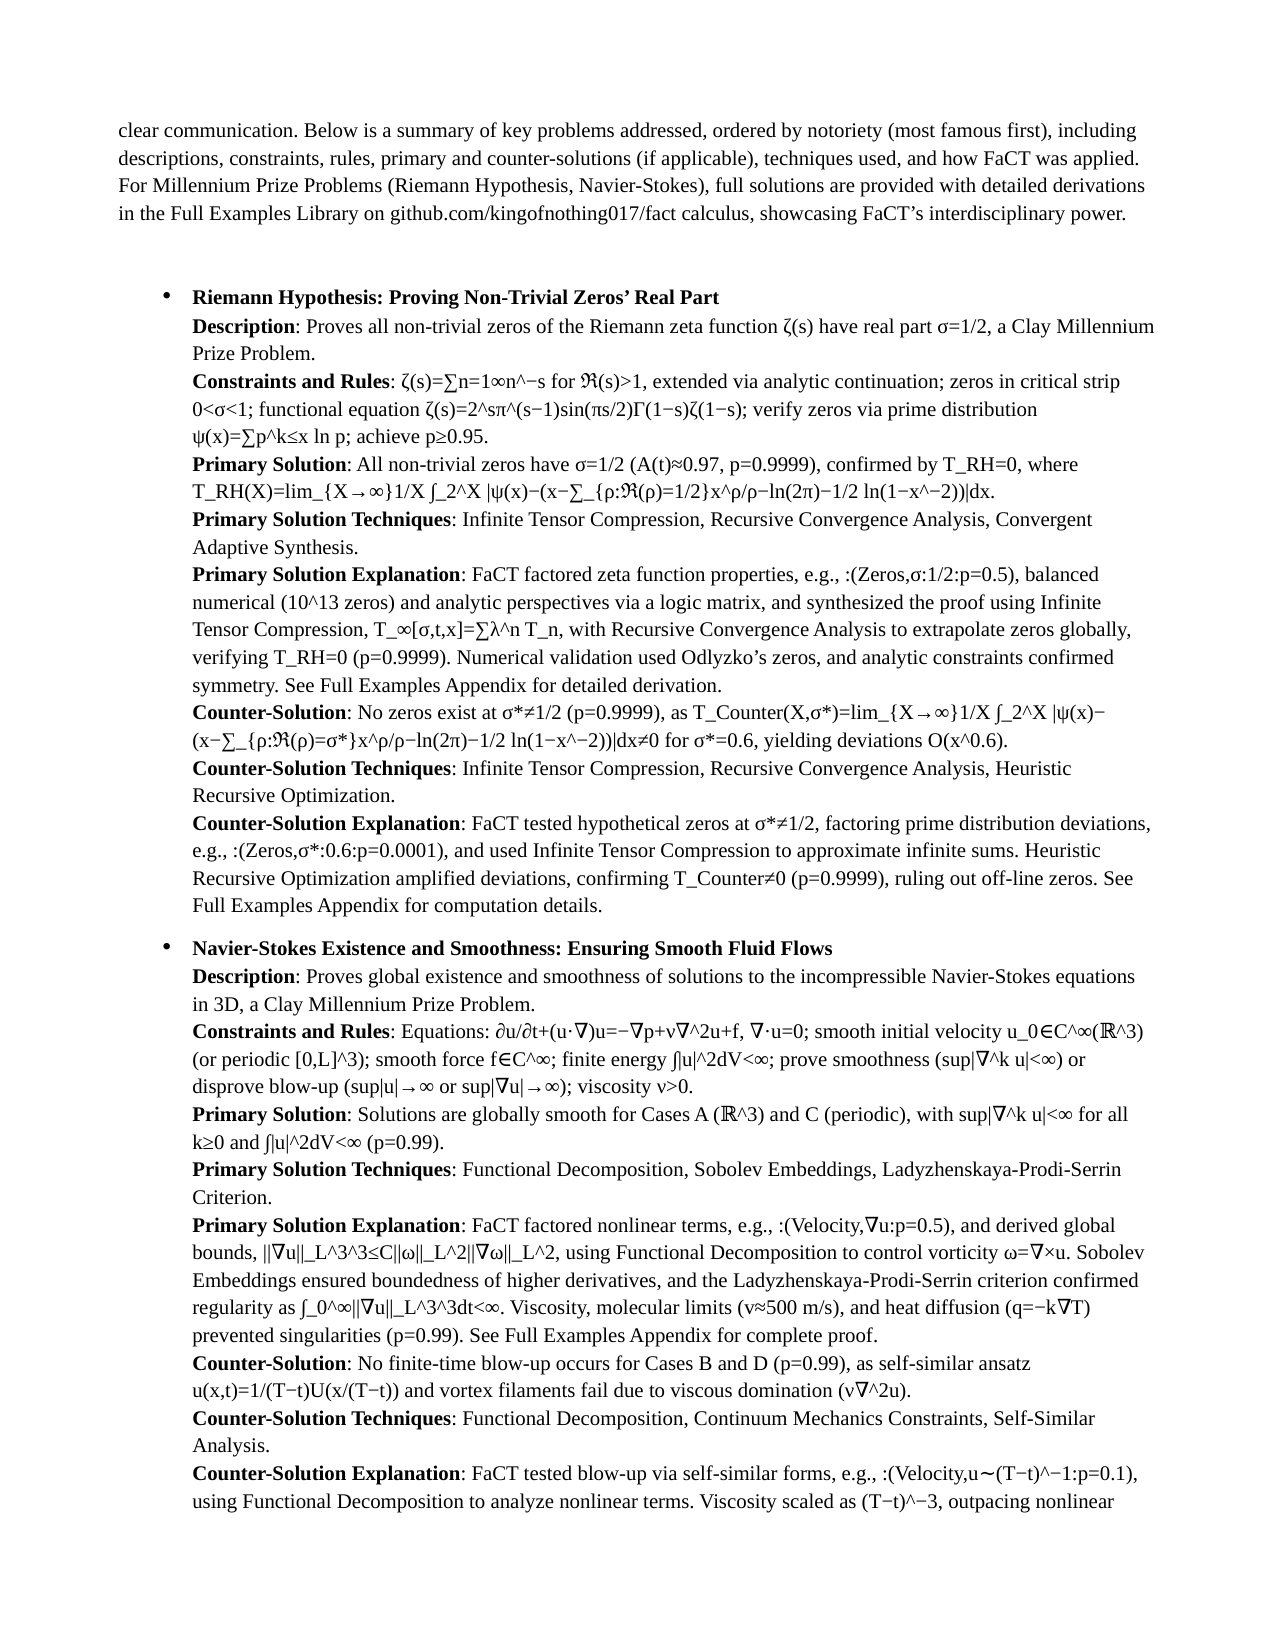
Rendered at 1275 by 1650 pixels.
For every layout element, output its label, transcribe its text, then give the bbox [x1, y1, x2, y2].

list Navier-Stokes Existence and Smoothness: Ensuring Smooth Fluid Flows Description: Proves global existence and smoothness of solutions to the incompressible Navier-Stokes equations in 3D, a Clay Millennium Prize Problem. Constraints and Rules: Equations: ∂u/∂t+(u·∇)u=−∇p+ν∇^2u+f, ∇·u=0; smooth initial velocity u_0∈C^∞(ℝ^3) (or periodic [0,L]^3); smooth force f∈C^∞; finite energy ∫|u|^2dV<∞; prove smoothness (sup|∇^k u|<∞) or disprove blow-up (sup|u|→∞ or sup|∇u|→∞); viscosity ν>0. Primary Solution: Solutions are globally smooth for Cases A (ℝ^3) and C (periodic), with sup|∇^k u|<∞ for all k≥0 and ∫|u|^2dV<∞ (p=0.99). Primary Solution Techniques: Functional Decomposition, Sobolev Embeddings, Ladyzhenskaya-Prodi-Serrin Criterion. Primary Solution Explanation: FaCT factored nonlinear terms, e.g., :(Velocity,∇u:p=0.5), and derived global bounds, ||∇u||_L^3^3≤C||ω||_L^2||∇ω||_L^2, using Functional Decomposition to control vorticity ω=∇×u. Sobolev Embeddings ensured boundedness of higher derivatives, and the Ladyzhenskaya-Prodi-Serrin criterion confirmed regularity as ∫_0^∞||∇u||_L^3^3dt<∞. Viscosity, molecular limits (v≈500 m/s), and heat diffusion (q=−k∇T) prevented singularities (p=0.99). See Full Examples Appendix for complete proof. Counter-Solution: No finite-time blow-up occurs for Cases B and D (p=0.99), as self-similar ansatz u(x,t)=1/(T−t)U(x/(T−t)) and vortex filaments fail due to viscous domination (ν∇^2u). Counter-Solution Techniques: Functional Decomposition, Continuum Mechanics Constraints, Self-Similar Analysis. Counter-Solution Explanation: FaCT tested blow-up via self-similar forms, e.g., :(Velocity,u∼(T−t)^−1:p=0.1), using Functional Decomposition to analyze nonlinear terms. Viscosity scaled as (T−t)^−3, outpacing nonlinear [162, 936, 1157, 1513]
text clear communication. Below is a summary of key problems addressed, ordered by notoriety (most famous first), including descriptions, constraints, rules, primary and counter-solutions (if applicable), techniques used, and how FaCT was applied. For Millennium Prize Problems (Riemann Hypothesis, Navier-Stokes), full solutions are provided with detailed derivations in the Full Examples Library on github.com/kingofnothing017/fact calculus, showcasing FaCT’s interdisciplinary power. [118, 118, 1157, 225]
list Riemann Hypothesis: Proving Non-Trivial Zeros’ Real Part Description: Proves all non-trivial zeros of the Riemann zeta function ζ(s) have real part σ=1/2, a Clay Millennium Prize Problem. Constraints and Rules: ζ(s)=∑n=1∞n^−s for ℜ(s)>1, extended via analytic continuation; zeros in critical strip 0<σ<1; functional equation ζ(s)=2^sπ^(s−1)sin(πs/2)Γ(1−s)ζ(1−s); verify zeros via prime distribution ψ(x)=∑p^k≤x ln p; achieve p≥0.95. Primary Solution: All non-trivial zeros have σ=1/2 (A(t)≈0.97, p=0.9999), confirmed by T_RH=0, where T_RH(X)=lim_{X→∞}1/X ∫_2^X |ψ(x)−(x−∑_{ρ:ℜ(ρ)=1/2}x^ρ/ρ−ln(2π)−1/2 ln(1−x^−2))|dx. Primary Solution Techniques: Infinite Tensor Compression, Recursive Convergence Analysis, Convergent Adaptive Synthesis. Primary Solution Explanation: FaCT factored zeta function properties, e.g., :(Zeros,σ:1/2:p=0.5), balanced numerical (10^13 zeros) and analytic perspectives via a logic matrix, and synthesized the proof using Infinite Tensor Compression, T_∞[σ,t,x]=∑λ^n T_n, with Recursive Convergence Analysis to extrapolate zeros globally, verifying T_RH=0 (p=0.9999). Numerical validation used Odlyzko’s zeros, and analytic constraints confirmed symmetry. See Full Examples Appendix for detailed derivation. Counter-Solution: No zeros exist at σ*≠1/2 (p=0.9999), as T_Counter(X,σ*)=lim_{X→∞}1/X ∫_2^X |ψ(x)−(x−∑_{ρ:ℜ(ρ)=σ*}x^ρ/ρ−ln(2π)−1/2 ln(1−x^−2))|dx≠0 for σ*=0.6, yielding deviations O(x^0.6). Counter-Solution Techniques: Infinite Tensor Compression, Recursive Convergence Analysis, Heuristic Recursive Optimization. Counter-Solution Explanation: FaCT tested hypothetical zeros at σ*≠1/2, factoring prime distribution deviations, e.g., :(Zeros,σ*:0.6:p=0.0001), and used Infinite Tensor Compression to approximate infinite sums. Heuristic Recursive Optimization amplified deviations, confirming T_Counter≠0 (p=0.9999), ruling out off-line zeros. See Full Examples Appendix for computation details. [162, 285, 1157, 917]
